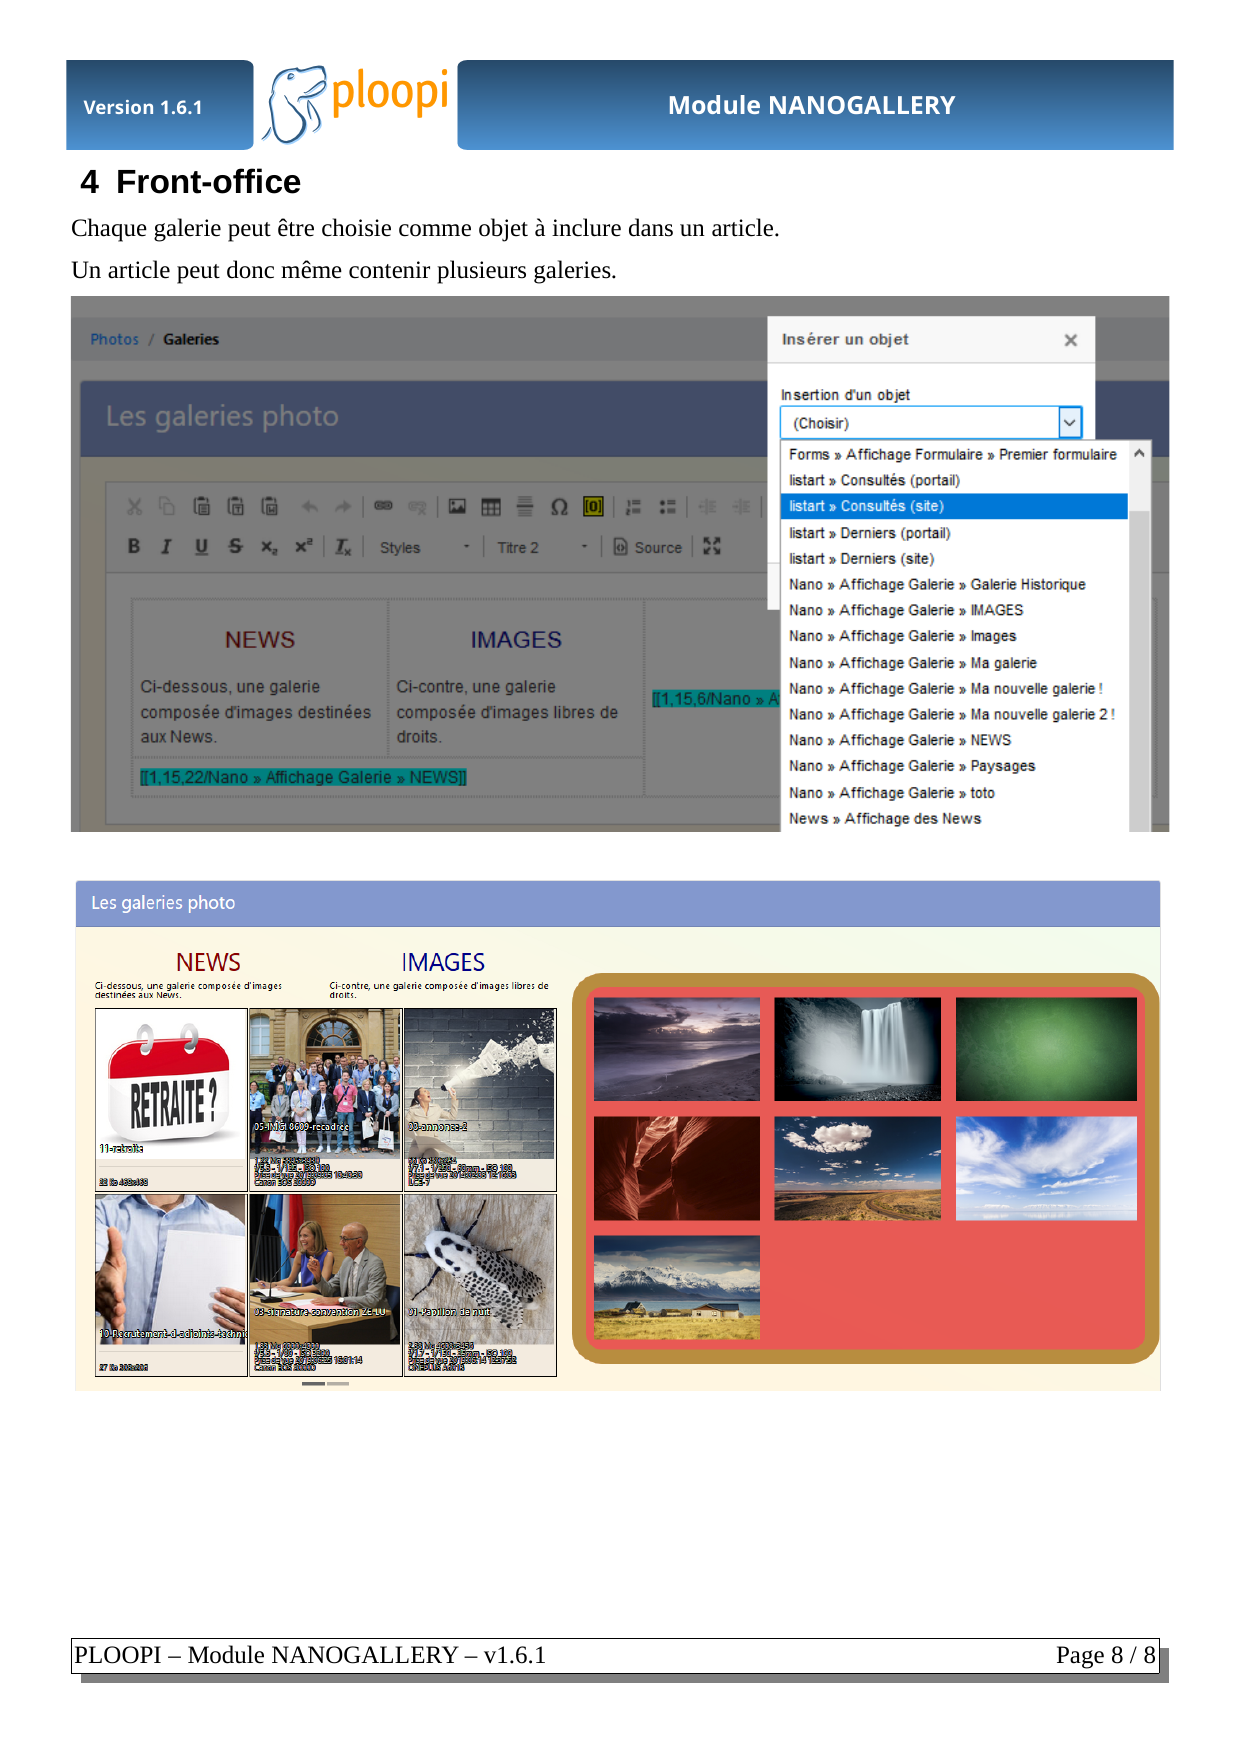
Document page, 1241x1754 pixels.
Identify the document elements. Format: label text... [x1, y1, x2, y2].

picture [70, 873, 1170, 1391]
text Chaque galerie peut être choisie comme objet à inclure dans un article. [71, 213, 1169, 242]
picture [66, 59, 1174, 153]
text Un article peut donc même contenir plusieurs galeries. [71, 255, 1169, 284]
picture [70, 296, 1170, 832]
subtitle Front-office [71, 162, 1169, 201]
